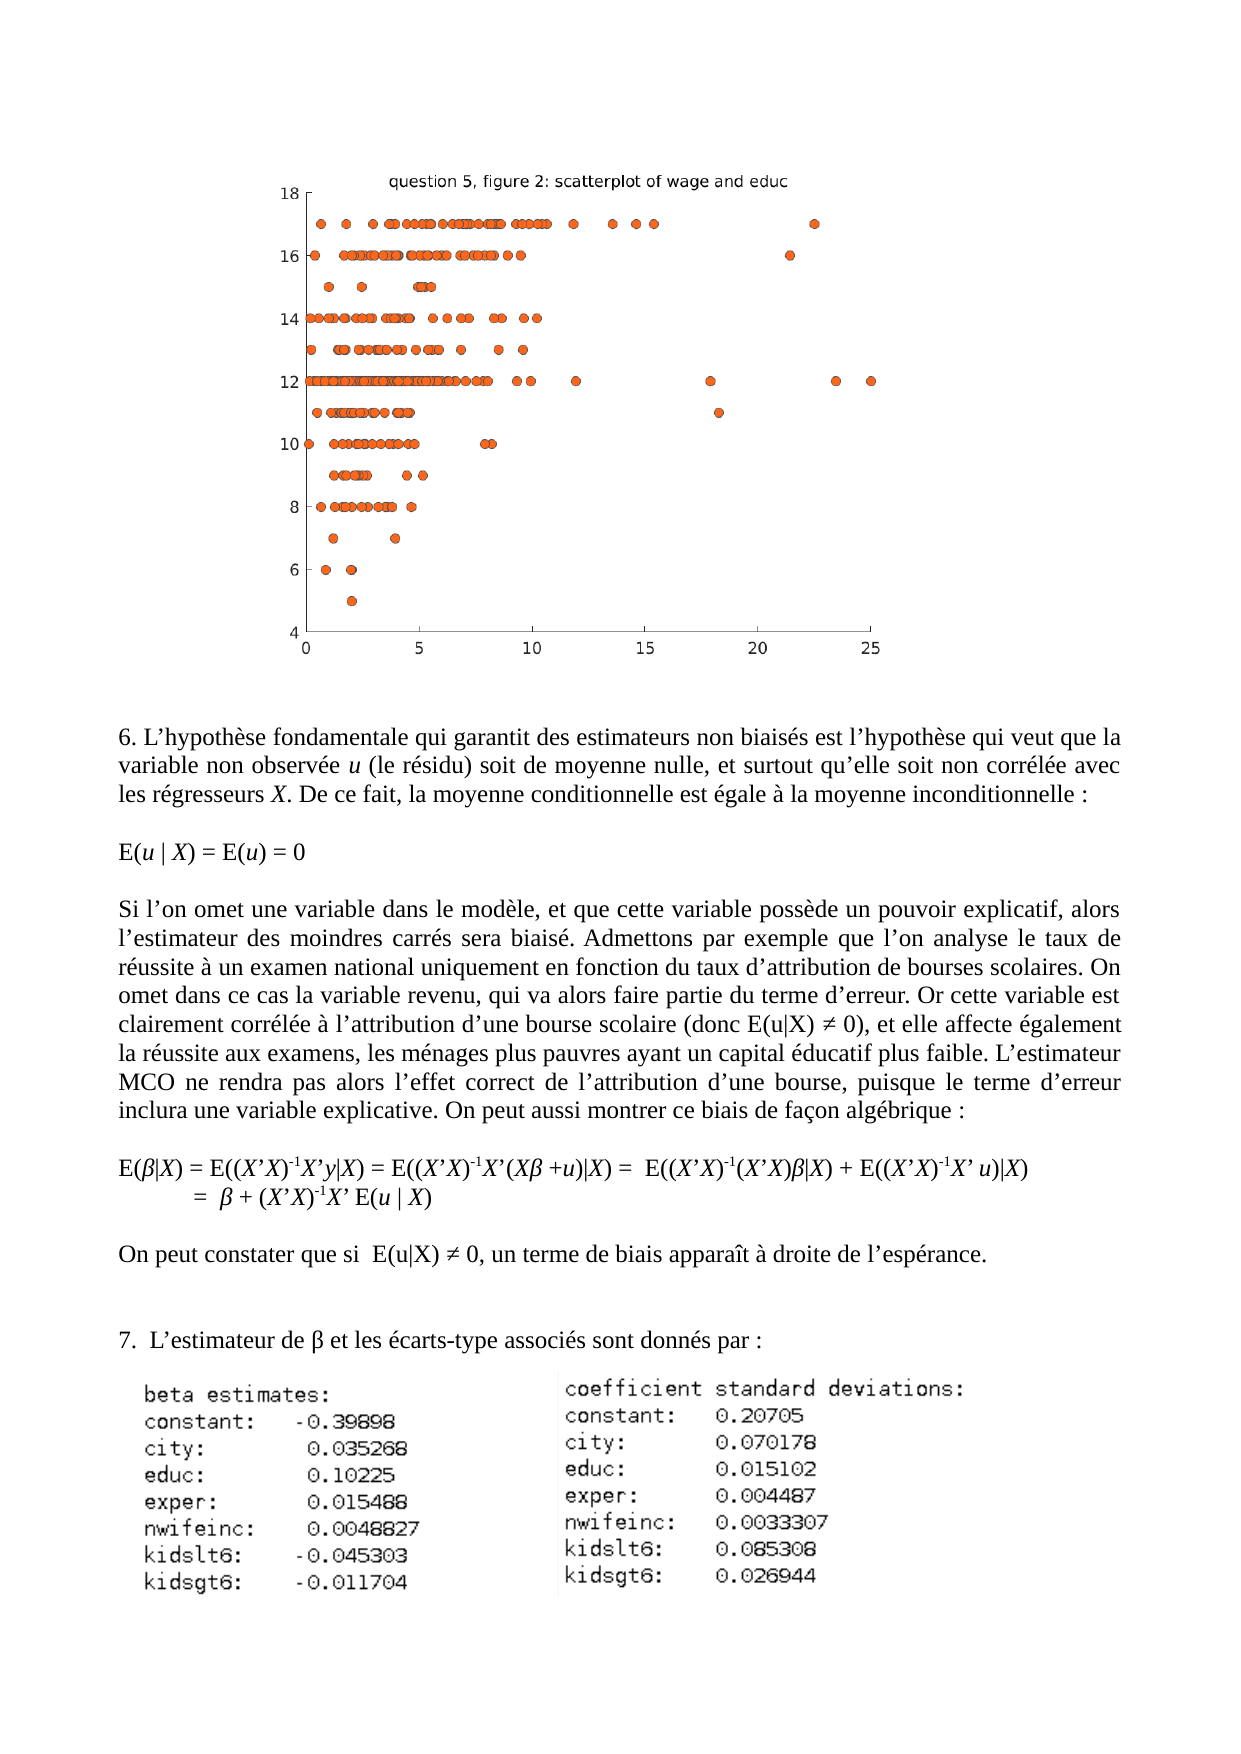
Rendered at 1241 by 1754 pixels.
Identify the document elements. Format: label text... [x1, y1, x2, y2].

text 7. L’estimateur de β et les écarts-type associés sont donnés par : [118, 1326, 1122, 1354]
picture [211, 152, 940, 691]
text Si l’on omet une variable dans le modèle, et que cette variable possède un pouvoir explicatif, alors l’estimateur des moindres carrés sera biaisé. Admettons par exemple que l’on analyse le taux de réussite à un examen national uniquement en fonction du taux d’attribution de bourses scolaires. On omet dans ce cas la variable revenu, qui va alors faire partie du terme d’erreur. Or cette variable est clairement corrélée à l’attribution d’une bourse scolaire (donc E(u|X) ≠ 0), et elle affecte également la réussite aux examens, les ménages plus pauvres ayant un capital éducatif plus faible. L’estimateur MCO ne rendra pas alors l’effet correct de l’attribution d’une bourse, puisque le terme d’erreur inclura une variable explicative. On peut aussi montrer ce biais de façon algébrique : [118, 894, 1122, 1124]
text = β + (X’X)-1X’ E(u | X) [118, 1182, 1122, 1211]
text 6. L’hypothèse fondamentale qui garantit des estimateurs non biaisés est l’hypothèse qui veut que la variable non observée u (le résidu) soit de moyenne nulle, et surtout qu’elle soit non corrélée avec les régresseurs X. De ce fait, la moyenne conditionnelle est égale à la moyenne inconditionnelle : [118, 722, 1122, 808]
picture [557, 1371, 1039, 1597]
text E(β|X) = E((X’X)-1X’y|X) = E((X’X)-1X’(Xβ +u)|X) = E((X’X)-1(X’X)β|X) + E((X’X)-1X’ u)|X) [118, 1153, 1122, 1182]
text E(u | X) = E(u) = 0 [118, 837, 1122, 866]
picture [138, 1377, 443, 1599]
text On peut constater que si E(u|X) ≠ 0, un terme de biais apparaît à droite de l’espérance. [118, 1239, 1122, 1268]
